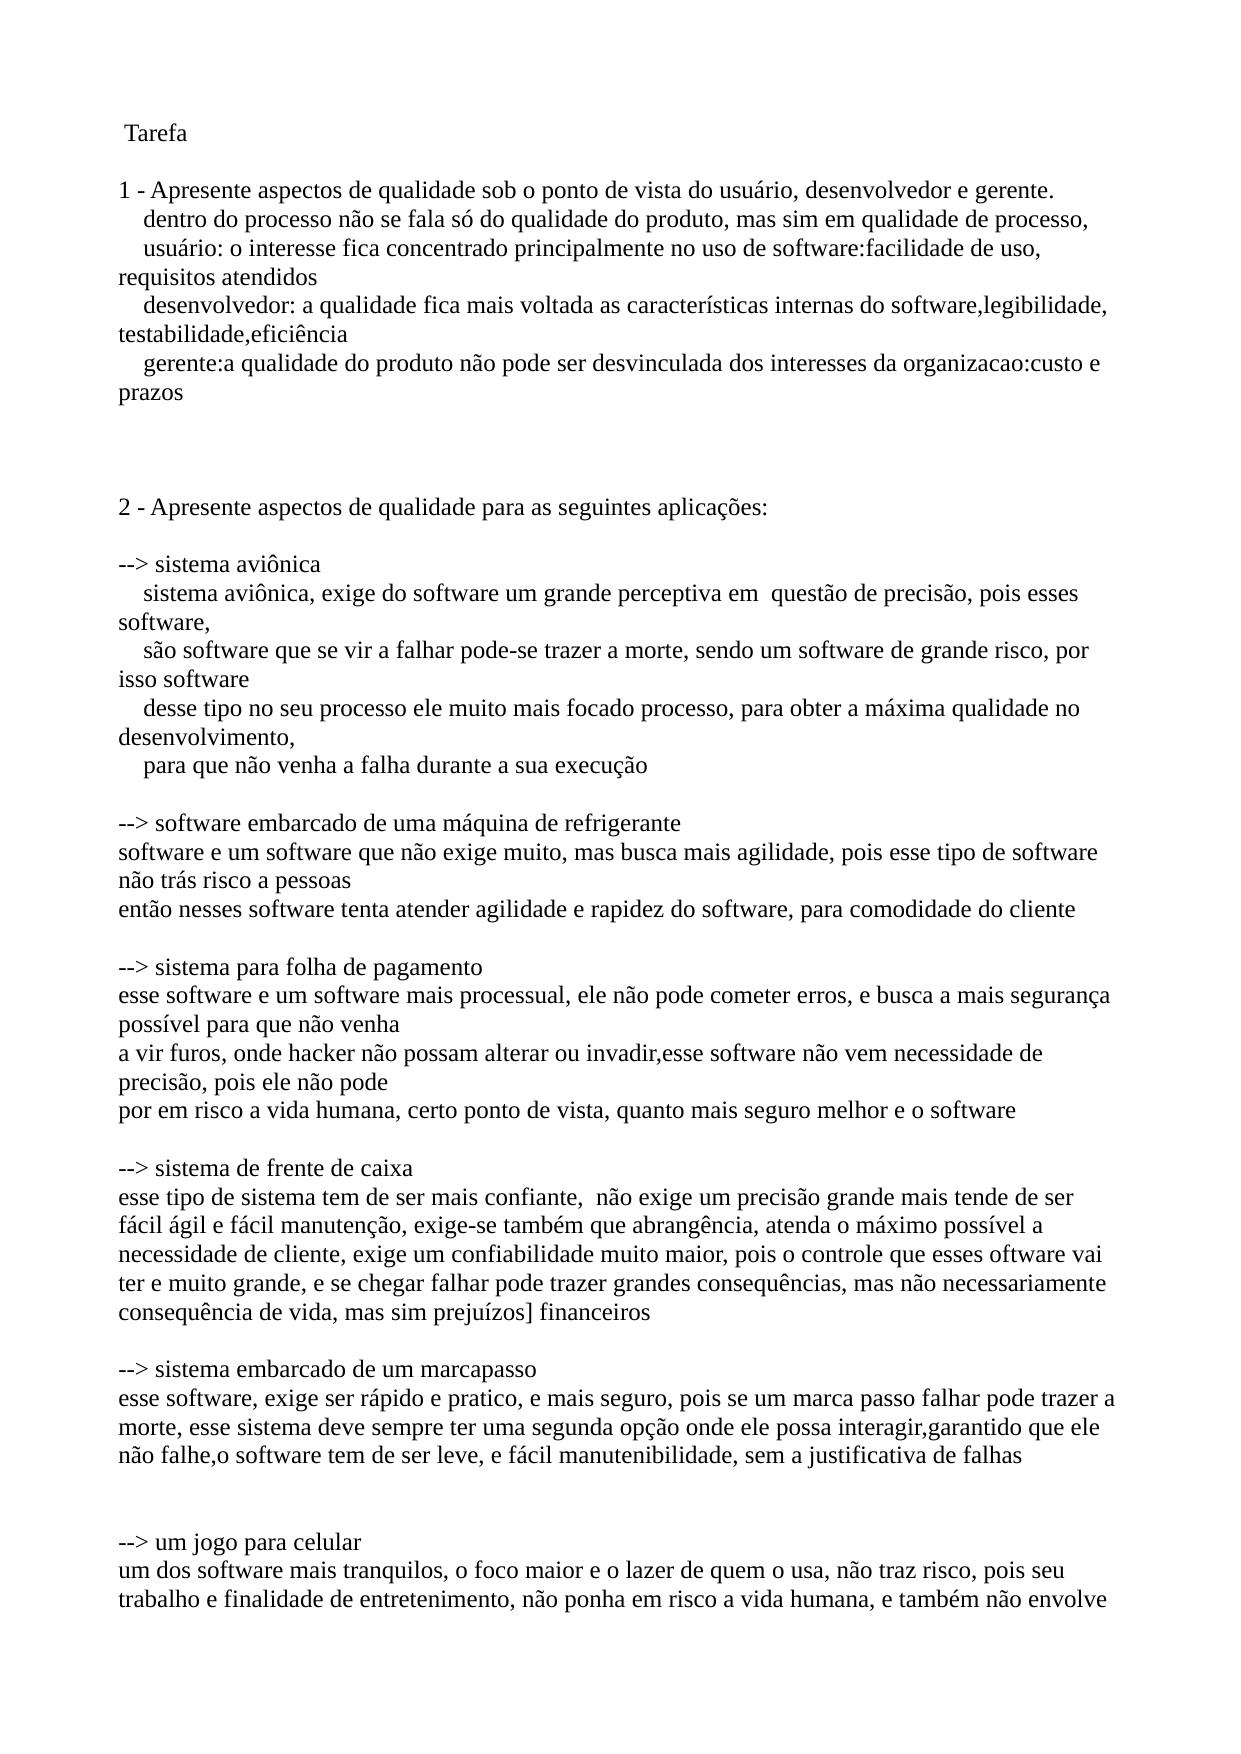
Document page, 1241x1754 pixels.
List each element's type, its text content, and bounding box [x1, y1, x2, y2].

text Tarefa [118, 118, 1122, 147]
text --> um jogo para celular [118, 1527, 1122, 1556]
text esse tipo de sistema tem de ser mais confiante, não exige um precisão grande mais tende de ser fácil ágil e fácil manutenção, exige-se também que abrangência, atenda o máximo possível a necessidade de cliente, exige um confiabilidade muito maior, pois o controle que esses oftware vai ter e muito grande, e se chegar falhar pode trazer grandes consequências, mas não necessariamente consequência de vida, mas sim prejuízos] financeiros [118, 1182, 1122, 1326]
text --> sistema de frente de caixa [118, 1153, 1122, 1182]
text esse software e um software mais processual, ele não pode cometer erros, e busca a mais segurança possível para que não venha [118, 981, 1122, 1038]
text desse tipo no seu processo ele muito mais focado processo, para obter a máxima qualidade no desenvolvimento, [118, 693, 1122, 751]
text --> software embarcado de uma máquina de refrigerante [118, 808, 1122, 837]
text --> sistema aviônica [118, 549, 1122, 578]
text 2 - Apresente aspectos de qualidade para as seguintes aplicações: [118, 492, 1122, 521]
text são software que se vir a falhar pode-se trazer a morte, sendo um software de grande risco, por isso software [118, 636, 1122, 693]
text software e um software que não exige muito, mas busca mais agilidade, pois esse tipo de software não trás risco a pessoas [118, 837, 1122, 894]
text para que não venha a falha durante a sua execução [118, 751, 1122, 779]
text desenvolvedor: a qualidade fica mais voltada as características internas do software,legibilidade, testabilidade,eficiência [118, 291, 1122, 348]
text a vir furos, onde hacker não possam alterar ou invadir,esse software não vem necessidade de precisão, pois ele não pode [118, 1038, 1122, 1096]
text sistema aviônica, exige do software um grande perceptiva em questão de precisão, pois esses software, [118, 578, 1122, 636]
text --> sistema para folha de pagamento [118, 952, 1122, 981]
text esse software, exige ser rápido e pratico, e mais seguro, pois se um marca passo falhar pode trazer a morte, esse sistema deve sempre ter uma segunda opção onde ele possa interagir,garantido que ele não falhe,o software tem de ser leve, e fácil manutenibilidade, sem a justificativa de falhas [118, 1383, 1122, 1469]
text por em risco a vida humana, certo ponto de vista, quanto mais seguro melhor e o software [118, 1096, 1122, 1124]
text gerente:a qualidade do produto não pode ser desvinculada dos interesses da organizacao:custo e prazos [118, 348, 1122, 406]
text --> sistema embarcado de um marcapasso [118, 1354, 1122, 1383]
text 1 - Apresente aspectos de qualidade sob o ponto de vista do usuário, desenvolvedor e gerente. [118, 176, 1122, 204]
text um dos software mais tranquilos, o foco maior e o lazer de quem o usa, não traz risco, pois seu trabalho e finalidade de entretenimento, não ponha em risco a vida humana, e também não envolve [118, 1556, 1122, 1613]
text usuário: o interesse fica concentrado principalmente no uso de software:facilidade de uso, requisitos atendidos [118, 233, 1122, 291]
text dentro do processo não se fala só do qualidade do produto, mas sim em qualidade de processo, [118, 204, 1122, 233]
text então nesses software tenta atender agilidade e rapidez do software, para comodidade do cliente [118, 894, 1122, 923]
